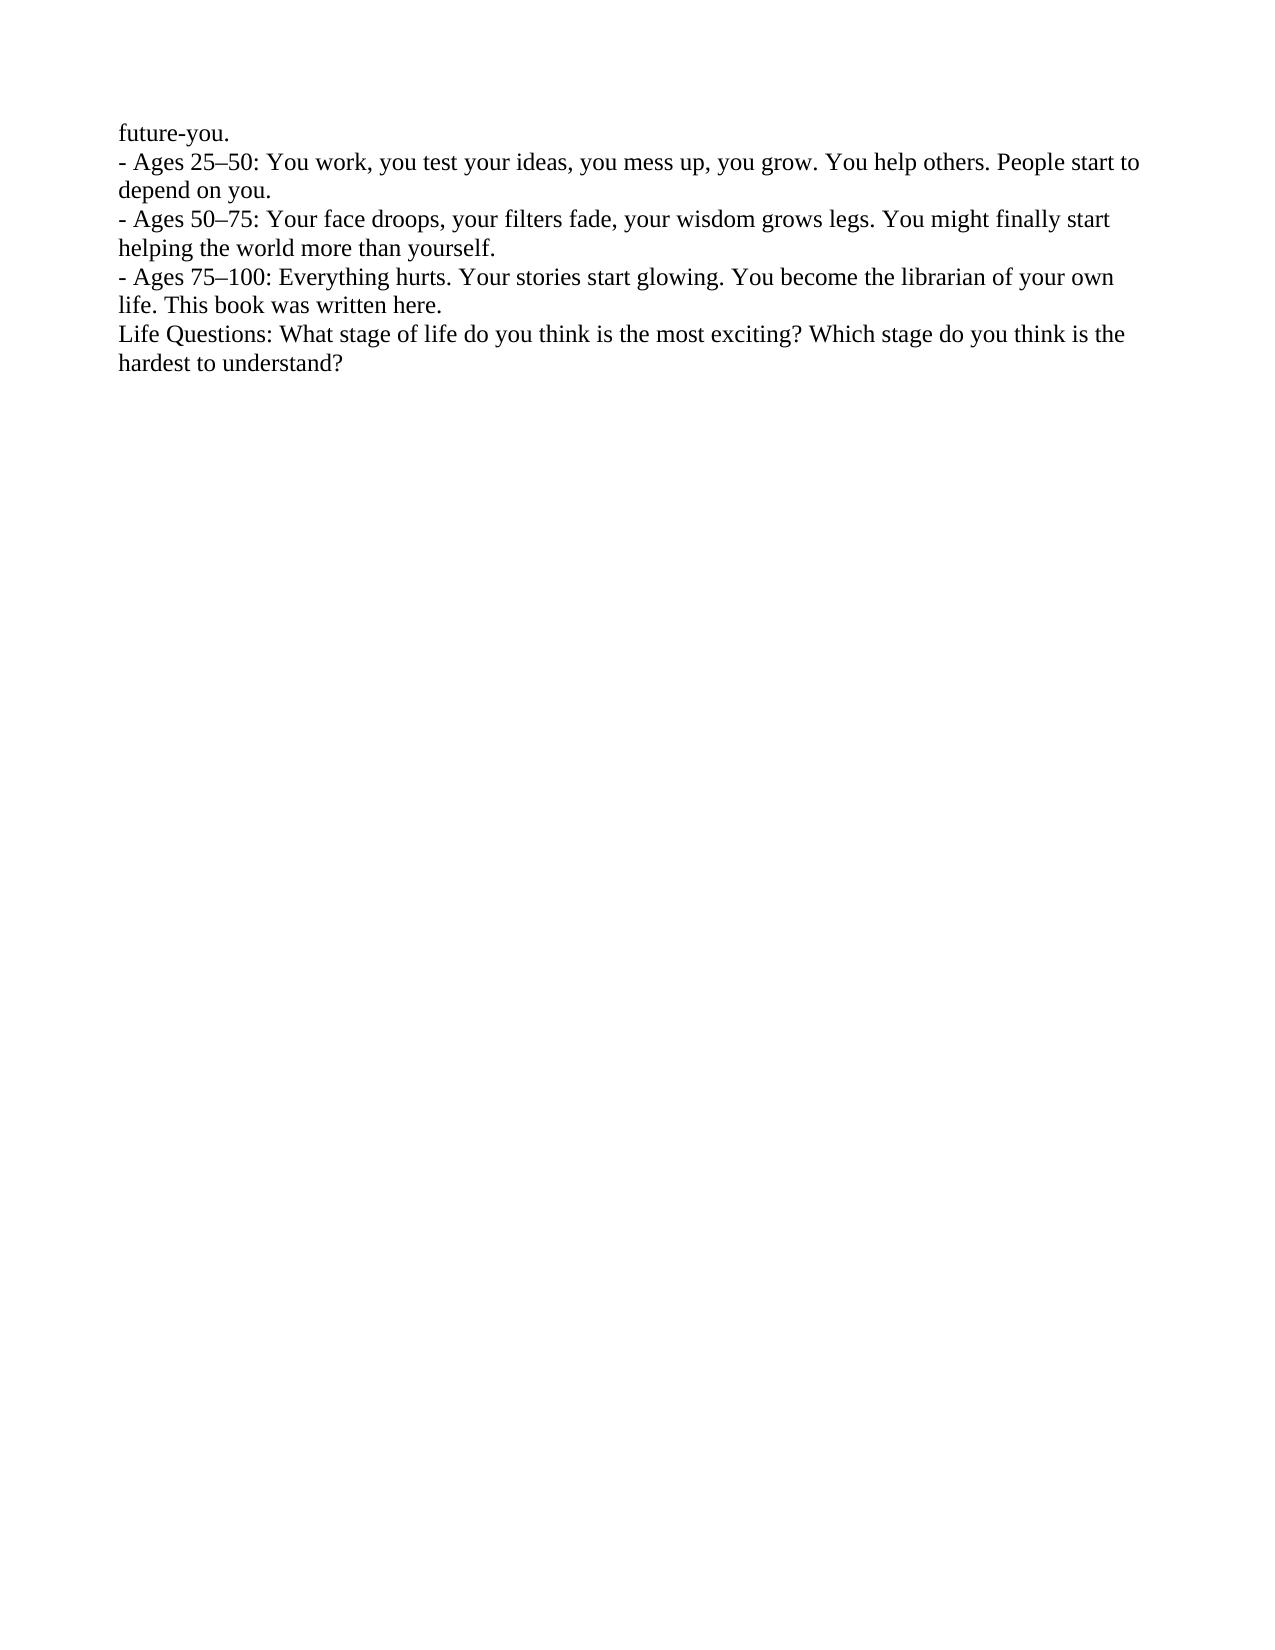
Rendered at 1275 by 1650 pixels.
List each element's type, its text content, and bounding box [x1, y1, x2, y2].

text Life Questions: What stage of life do you think is the most exciting? Which stage do you think is the hardest to understand? [118, 176, 1157, 233]
text - Ages 75–100: Everything hurts. Your stories start glowing. You become the librarian of your own life. This book was written here. [118, 118, 1157, 176]
